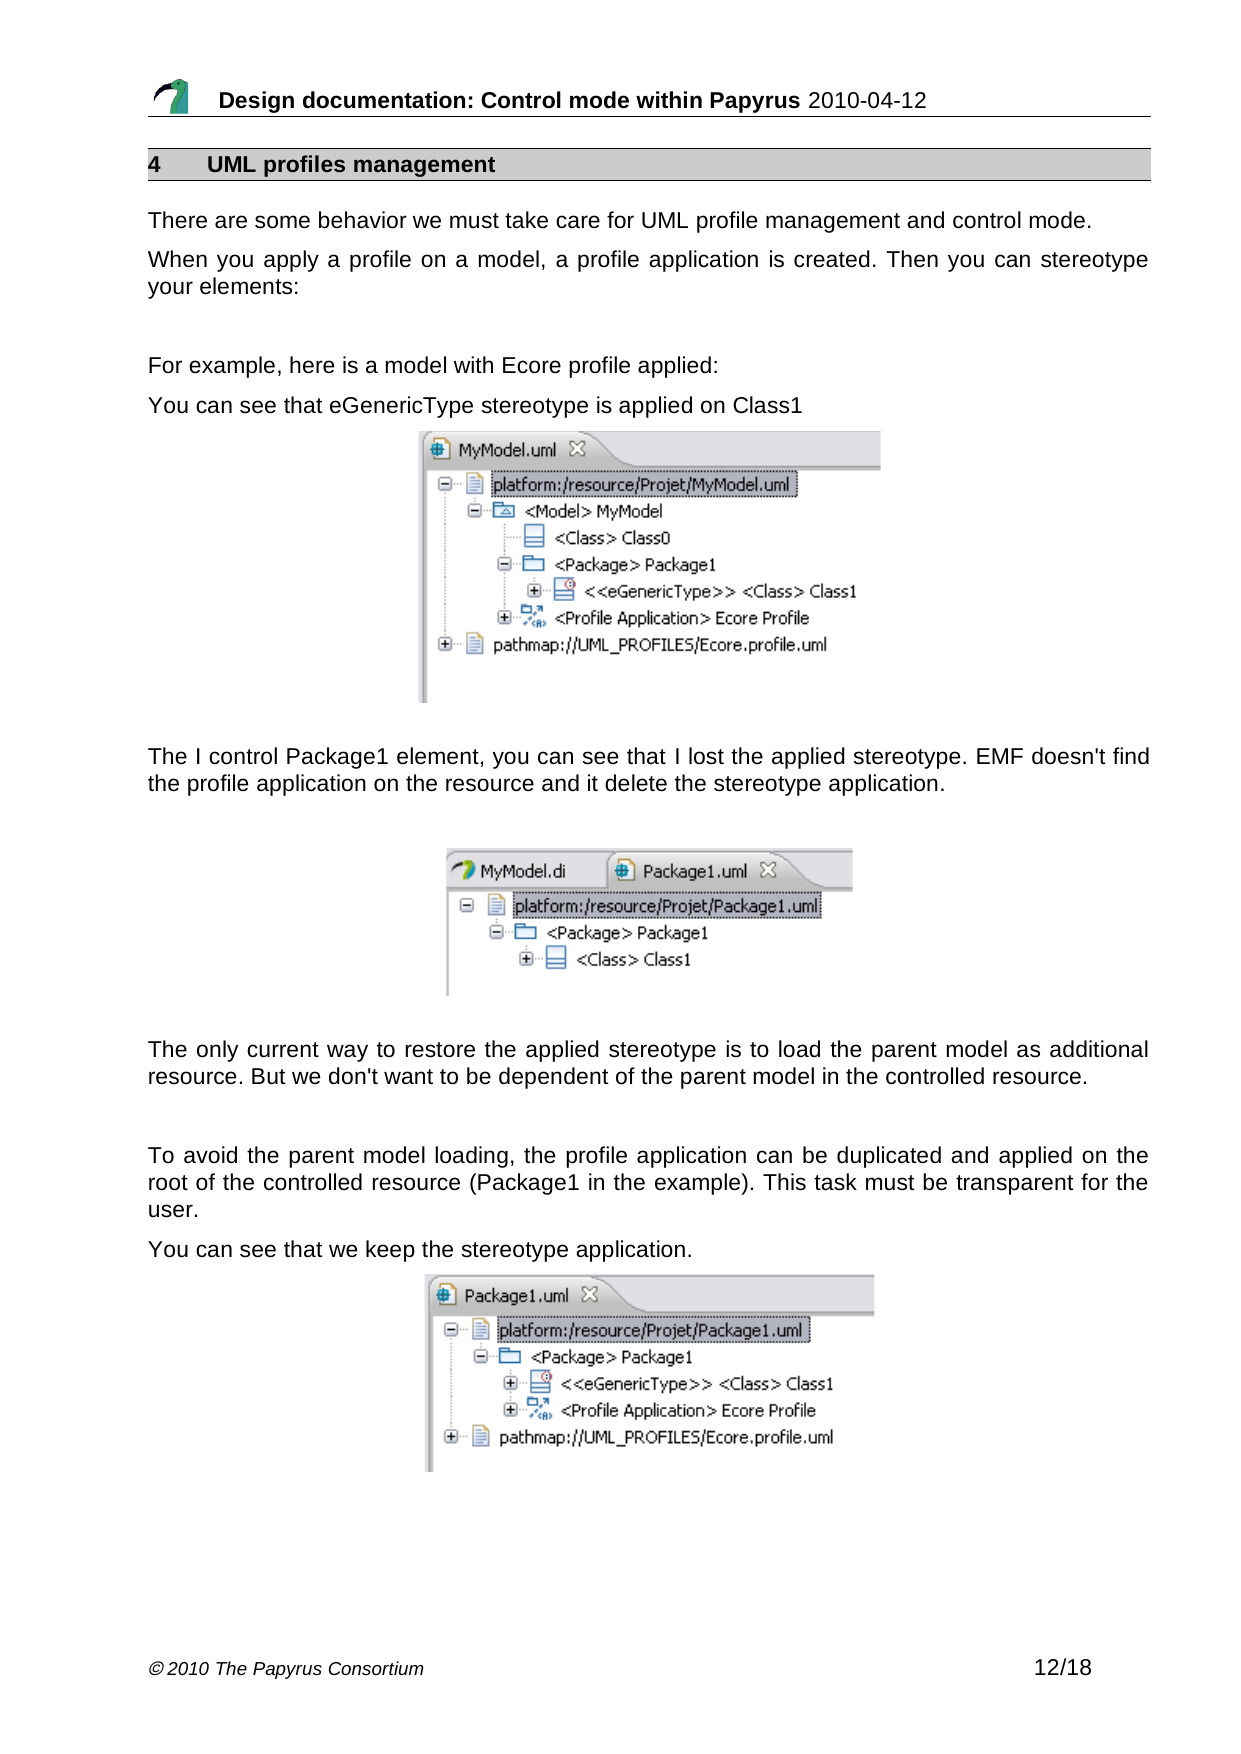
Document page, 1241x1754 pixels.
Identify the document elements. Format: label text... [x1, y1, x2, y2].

picture [424, 1274, 875, 1472]
text You can see that eGenericType stereotype is applied on Class1 [148, 391, 1151, 418]
text For example, here is a model with Ecore profile applied: [148, 352, 1151, 379]
picture [153, 79, 189, 114]
text To avoid the parent model loading, the profile application can be duplicated and applied on the root of the controlled resource (Package1 in the example). This task must be transparent for the user. [148, 1141, 1151, 1223]
text There are some behavior we must take care for UML profile management and control mode. [148, 206, 1151, 233]
text When you apply a profile on a model, a profile application is created. Then you can stereotype your elements: [148, 246, 1151, 300]
text The I control Package1 element, you can see that I lost the applied stereotype. EMF doesn't find the profile application on the resource and it delete the stereotype application. [148, 742, 1151, 797]
subtitle UML profiles management [148, 149, 1151, 180]
picture [446, 848, 853, 996]
text You can see that we keep the stereotype application. [148, 1235, 1151, 1262]
text The only current way to restore the applied stereotype is to load the parent model as additional resource. But we don't want to be dependent of the parent model in the controlled resource. [148, 1035, 1151, 1089]
picture [418, 431, 881, 703]
